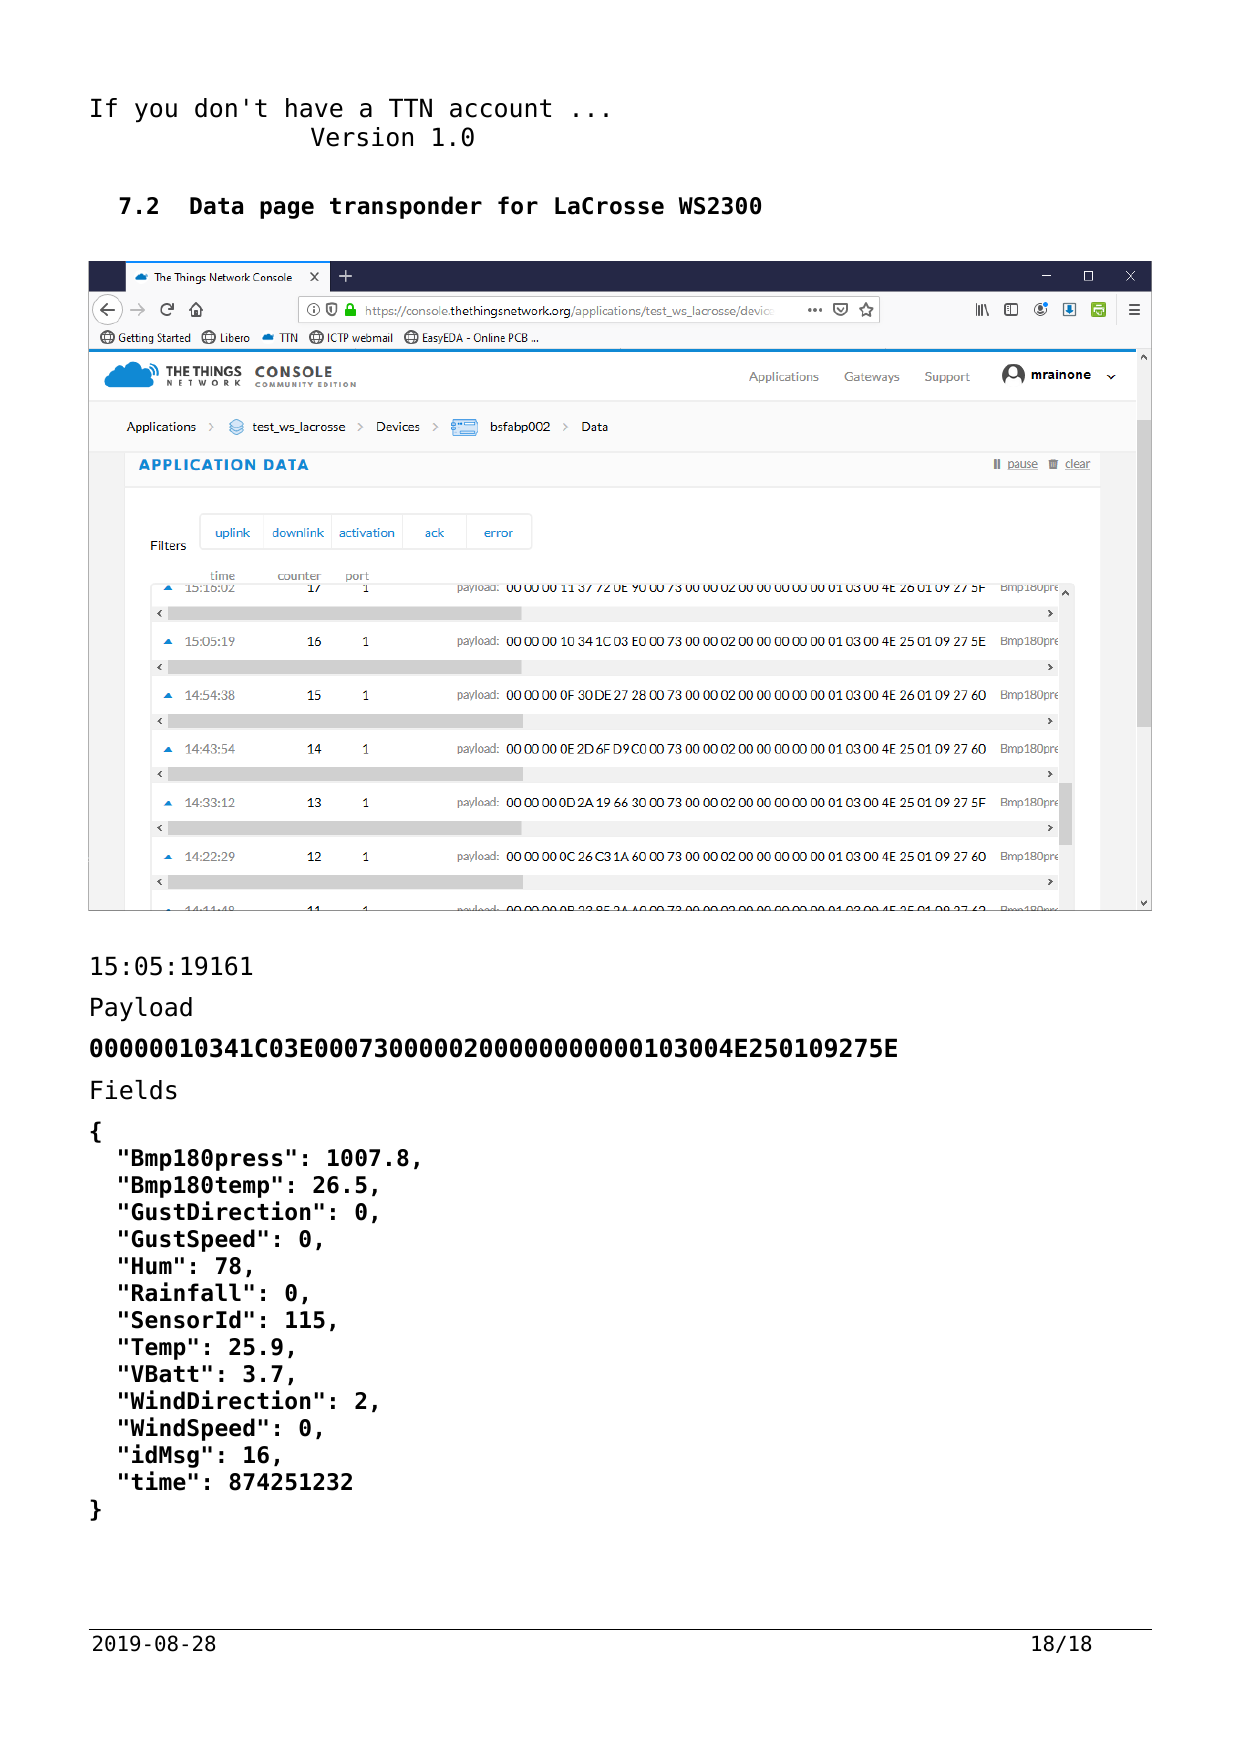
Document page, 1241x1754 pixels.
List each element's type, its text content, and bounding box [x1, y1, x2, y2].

text Fields [88, 1076, 1152, 1105]
text 00000010341C03E0007300000200000000000103004E250109275E [88, 1035, 1152, 1064]
subtitle Data page transponder for LaCrosse WS2300 [118, 182, 1152, 220]
text 15:05:19161 [88, 952, 1152, 981]
picture [88, 261, 1152, 911]
text { "Bmp180press": 1007.8, "Bmp180temp": 26.5, "GustDirection": 0, "GustSpeed": 0, "Hum": 78, "Rainfall": 0, "SensorId": 115, "Temp": 25.9, "VBatt": 3.7, "WindDirection": 2, "WindSpeed": 0, "idMsg": 16, "time": 874251232 } [88, 1118, 1152, 1522]
text Payload [88, 993, 1152, 1022]
